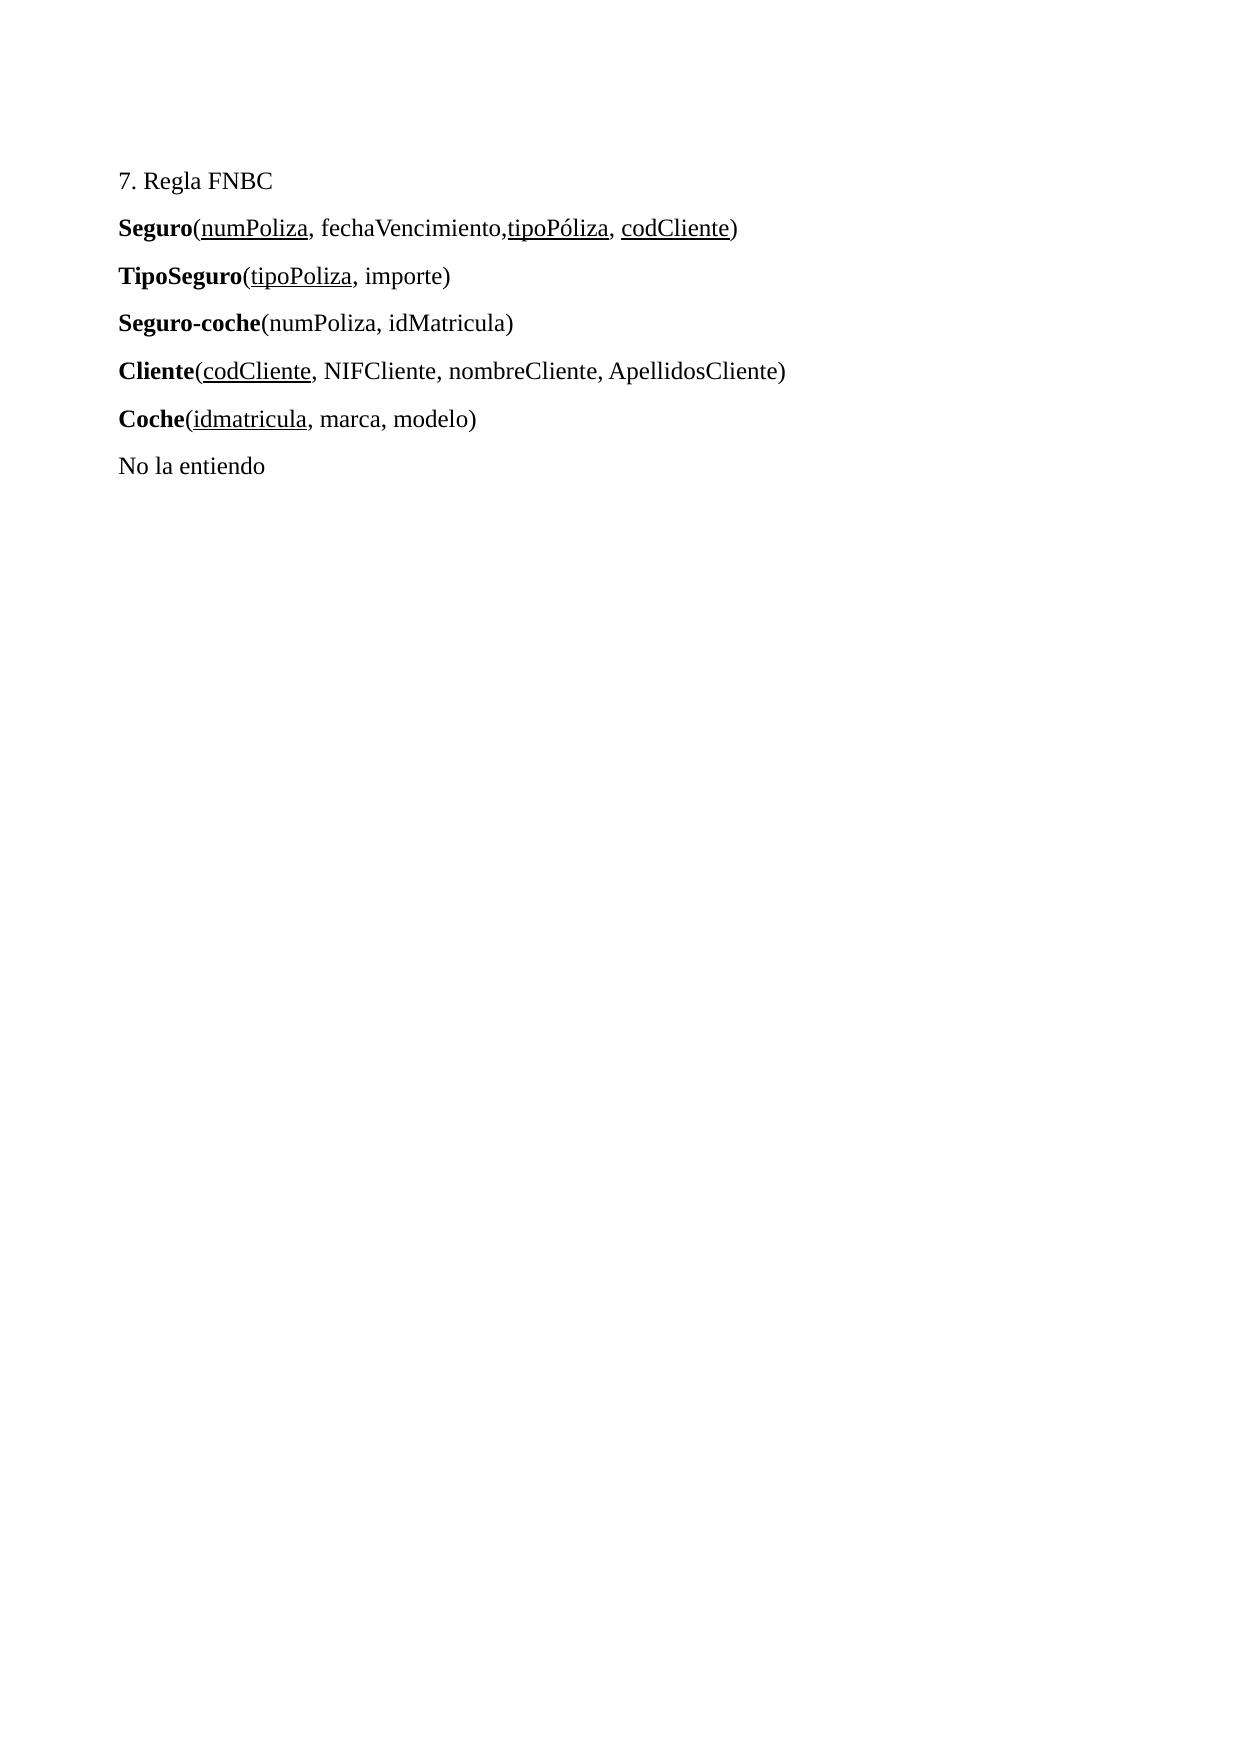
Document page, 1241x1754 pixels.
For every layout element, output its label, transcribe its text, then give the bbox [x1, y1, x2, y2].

text Seguro-coche(numPoliza, idMatricula) [118, 308, 1122, 337]
text TipoSeguro(tipoPoliza, importe) [118, 261, 1122, 290]
text 7. Regla FNBC [118, 166, 1122, 194]
text Cliente(codCliente, NIFCliente, nombreCliente, ApellidosCliente) [118, 356, 1122, 385]
text No la entiendo [118, 451, 1122, 480]
text Seguro(numPoliza, fechaVencimiento,tipoPóliza, codCliente) [118, 213, 1122, 242]
text Coche(idmatricula, marca, modelo) [118, 404, 1122, 432]
